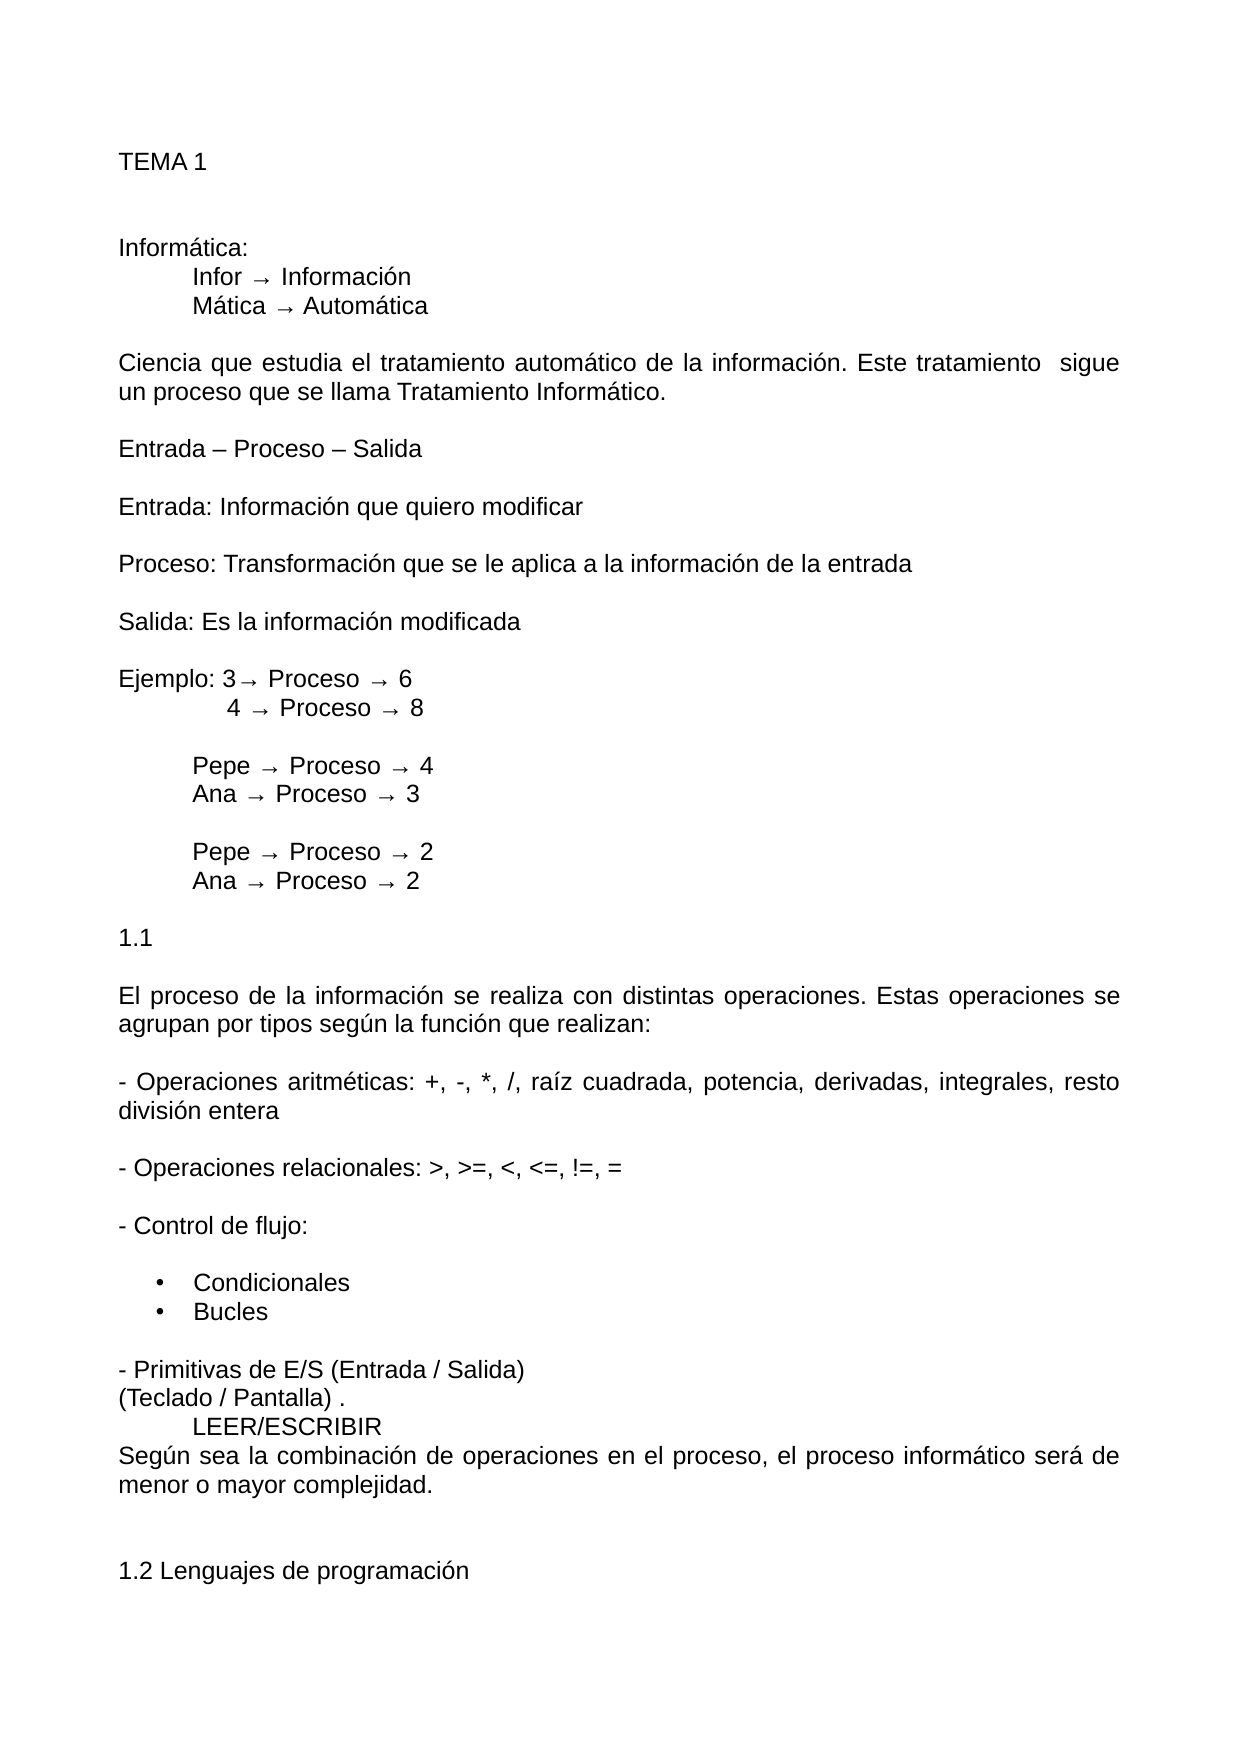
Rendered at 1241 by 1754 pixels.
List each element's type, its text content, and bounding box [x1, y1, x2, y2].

text - Control de flujo: [118, 1211, 1122, 1239]
list Condicionales [156, 1268, 1122, 1297]
text 1.1 [118, 923, 1122, 952]
text Ana → Proceso → 3 [118, 779, 1122, 808]
text - Operaciones relacionales: >, >=, <, <=, !=, = [118, 1153, 1122, 1182]
text - Operaciones aritméticas: +, -, *, /, raíz cuadrada, potencia, derivadas, integrales, resto división entera [118, 1067, 1122, 1124]
text Mática → Automática [118, 291, 1122, 319]
text - Primitivas de E/S (Entrada / Salida) [118, 1354, 1122, 1383]
text El proceso de la información se realiza con distintas operaciones. Estas operaciones se agrupan por tipos según la función que realizan: [118, 981, 1122, 1038]
text Según sea la combinación de operaciones en el proceso, el proceso informático será de menor o mayor complejidad. [118, 1441, 1122, 1498]
text Pepe → Proceso → 4 [118, 751, 1122, 779]
text 1.2 Lenguajes de programación [118, 1556, 1122, 1584]
text Ciencia que estudia el tratamiento automático de la información. Este tratamiento sigue un proceso que se llama Tratamiento Informático. [118, 348, 1122, 406]
text Informática: [118, 233, 1122, 262]
text Infor → Información [118, 262, 1122, 291]
text Proceso: Transformación que se le aplica a la información de la entrada [118, 549, 1122, 578]
text LEER/ESCRIBIR [118, 1412, 1122, 1441]
list Bucles [156, 1297, 1122, 1326]
text Entrada – Proceso – Salida [118, 434, 1122, 463]
text (Teclado / Pantalla) . [118, 1383, 1122, 1412]
text Salida: Es la información modificada [118, 607, 1122, 636]
text 4 → Proceso → 8 [118, 693, 1122, 722]
text TEMA 1 [118, 147, 1122, 176]
text Entrada: Información que quiero modificar [118, 492, 1122, 521]
text Ejemplo: 3→ Proceso → 6 [118, 664, 1122, 693]
text Ana → Proceso → 2 [118, 866, 1122, 894]
text Pepe → Proceso → 2 [118, 837, 1122, 866]
